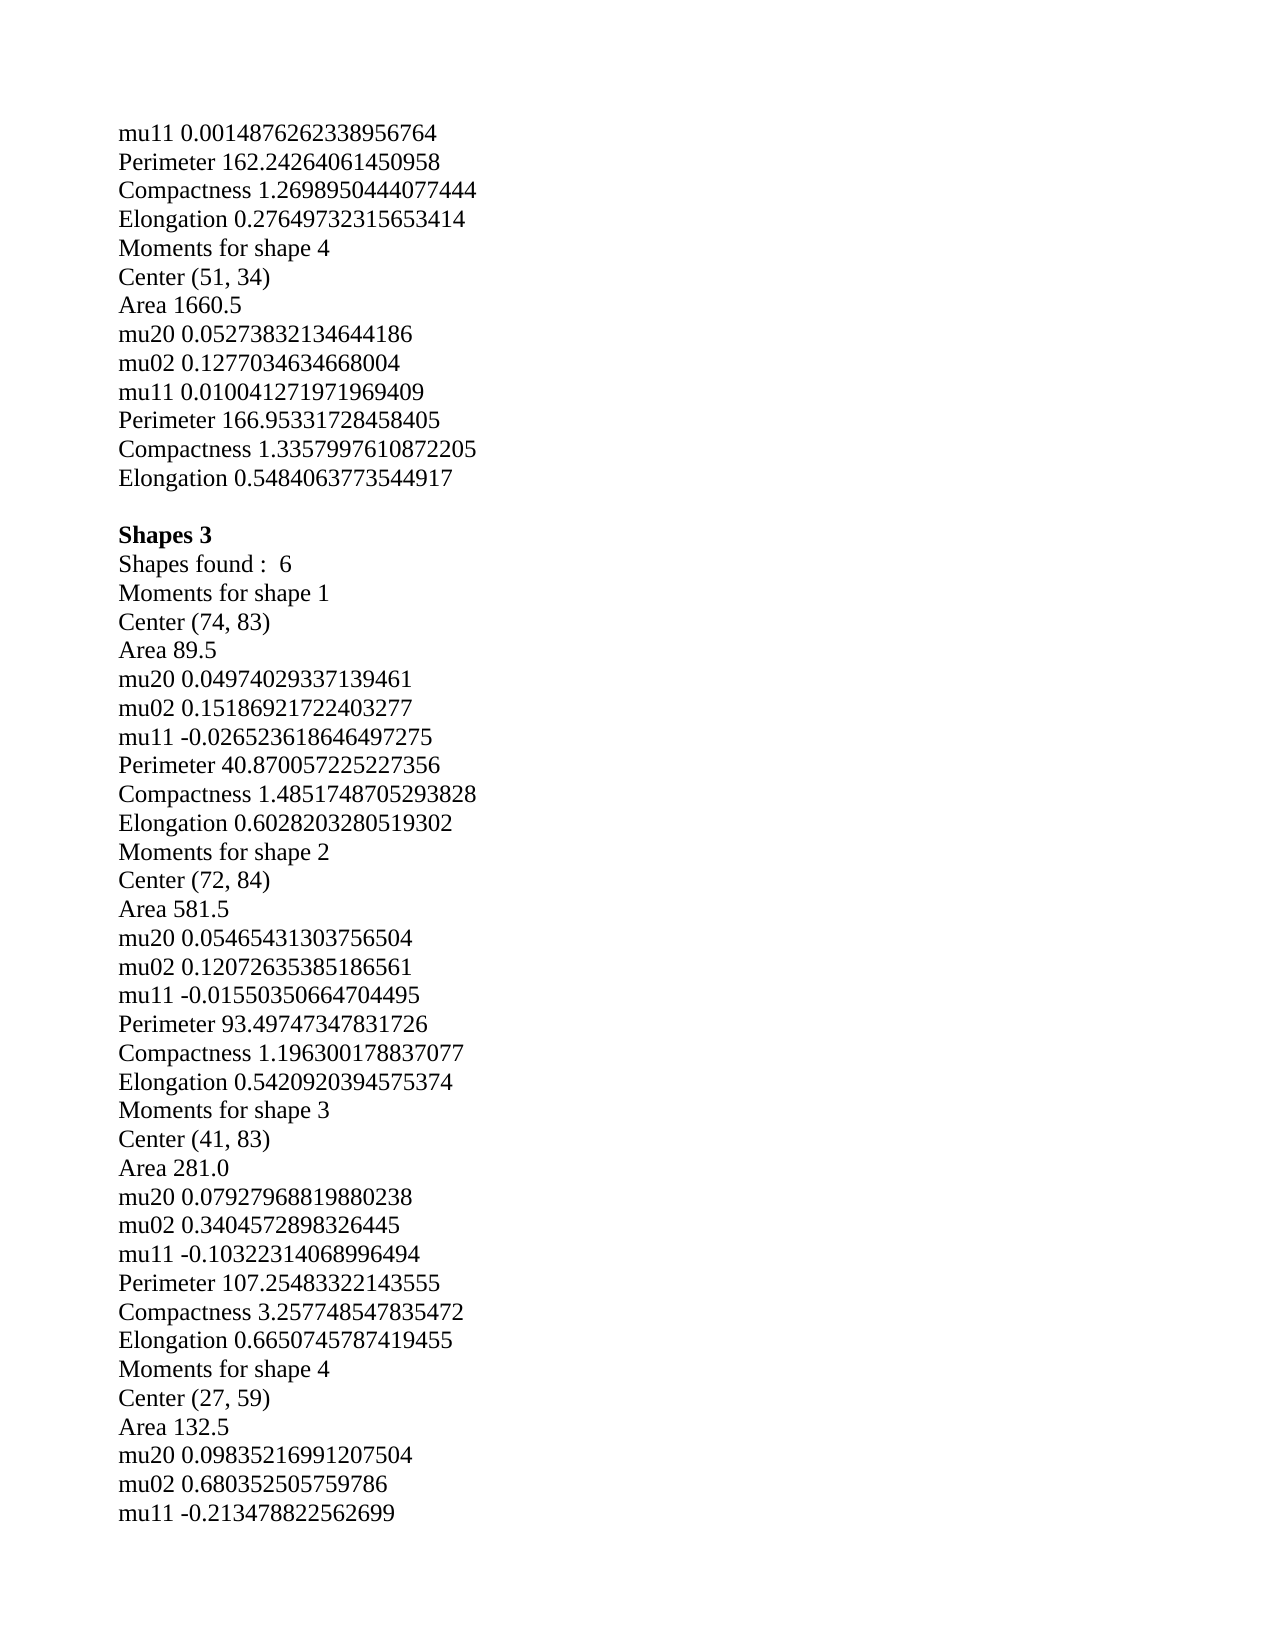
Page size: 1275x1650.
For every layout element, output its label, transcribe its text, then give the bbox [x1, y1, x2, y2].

text mu11 -0.01550350664704495 [118, 981, 1157, 1009]
text Perimeter 40.870057225227356 [118, 751, 1157, 779]
text mu11 -0.10322314068996494 [118, 1239, 1157, 1268]
text Shapes found : 6 [118, 549, 1157, 578]
text Elongation 0.6028203280519302 [118, 808, 1157, 837]
text Compactness 1.196300178837077 [118, 1038, 1157, 1067]
text Perimeter 93.49747347831726 [118, 1009, 1157, 1038]
text Compactness 1.4851748705293828 [118, 779, 1157, 808]
text Center (51, 34) [118, 262, 1157, 291]
text mu02 0.3404572898326445 [118, 1211, 1157, 1239]
text mu02 0.680352505759786 [118, 1469, 1157, 1498]
text Elongation 0.5484063773544917 [118, 463, 1157, 492]
text Area 581.5 [118, 894, 1157, 923]
text Shapes 3 [118, 521, 1157, 549]
text mu20 0.05273832134644186 [118, 319, 1157, 348]
text Center (41, 83) [118, 1124, 1157, 1153]
text mu11 -0.213478822562699 [118, 1498, 1157, 1527]
text Moments for shape 4 [118, 233, 1157, 262]
text Perimeter 107.25483322143555 [118, 1268, 1157, 1297]
text Moments for shape 1 [118, 578, 1157, 607]
text mu11 0.010041271971969409 [118, 377, 1157, 406]
text Area 89.5 [118, 636, 1157, 664]
text Moments for shape 3 [118, 1096, 1157, 1124]
text Center (72, 84) [118, 866, 1157, 894]
text Center (74, 83) [118, 607, 1157, 636]
text Elongation 0.27649732315653414 [118, 204, 1157, 233]
text Moments for shape 4 [118, 1354, 1157, 1383]
text mu11 0.0014876262338956764 [118, 118, 1157, 147]
text Area 281.0 [118, 1153, 1157, 1182]
text Perimeter 166.95331728458405 [118, 406, 1157, 434]
text Area 132.5 [118, 1412, 1157, 1441]
text mu02 0.15186921722403277 [118, 693, 1157, 722]
text mu02 0.12072635385186561 [118, 952, 1157, 981]
text Elongation 0.6650745787419455 [118, 1326, 1157, 1354]
text mu02 0.1277034634668004 [118, 348, 1157, 377]
text Compactness 1.3357997610872205 [118, 434, 1157, 463]
text Elongation 0.5420920394575374 [118, 1067, 1157, 1096]
text Center (27, 59) [118, 1383, 1157, 1412]
text Perimeter 162.24264061450958 [118, 147, 1157, 176]
text mu20 0.07927968819880238 [118, 1182, 1157, 1211]
text Compactness 3.257748547835472 [118, 1297, 1157, 1326]
text Area 1660.5 [118, 291, 1157, 319]
text mu11 -0.026523618646497275 [118, 722, 1157, 751]
text mu20 0.05465431303756504 [118, 923, 1157, 952]
text Compactness 1.2698950444077444 [118, 176, 1157, 204]
text Moments for shape 2 [118, 837, 1157, 866]
text mu20 0.04974029337139461 [118, 664, 1157, 693]
text mu20 0.09835216991207504 [118, 1441, 1157, 1469]
